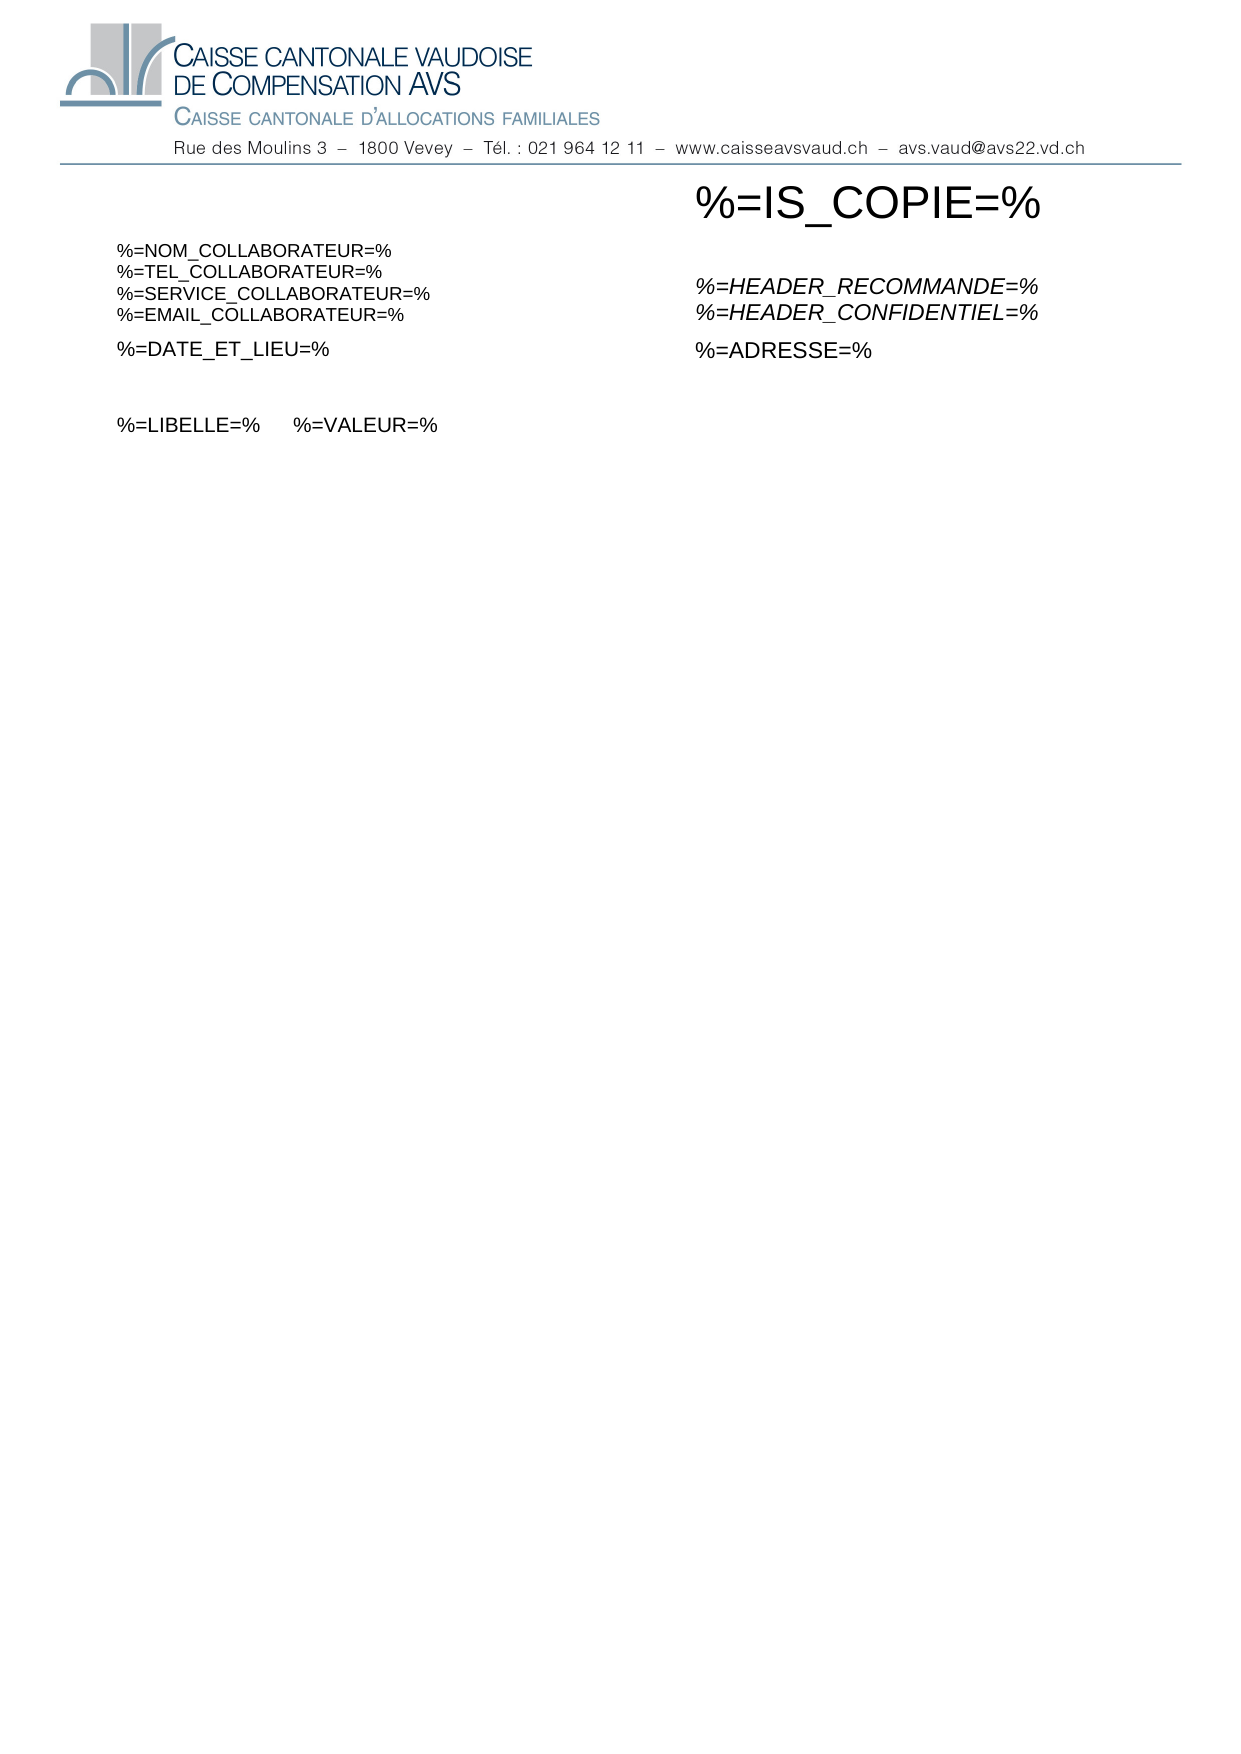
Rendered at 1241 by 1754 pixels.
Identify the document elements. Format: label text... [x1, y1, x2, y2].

table_cell %=DATE_ET_LIEU=% [118, 331, 689, 367]
table_header [118, 170, 689, 234]
table_cell [118, 367, 294, 407]
table_cell %=HEADER_RECOMMANDE=% %=HEADER_CONFIDENTIEL=% [689, 234, 1122, 331]
table_cell [294, 443, 689, 475]
table_cell %=LIBELLE=% [118, 407, 294, 442]
table_cell %=VALEUR=% [294, 407, 689, 442]
picture [0, 0, 1241, 165]
table_cell [118, 443, 294, 475]
table_cell %=NOM_COLLABORATEUR=% %=TEL_COLLABORATEUR=% %=SERVICE_COLLABORATEUR=% %=EMAIL_COLLABORATEUR=% [118, 234, 689, 331]
table_cell [294, 367, 689, 407]
table_header %=IS_COPIE=% [689, 170, 1122, 234]
table_cell %=ADRESSE=% [689, 331, 1122, 475]
